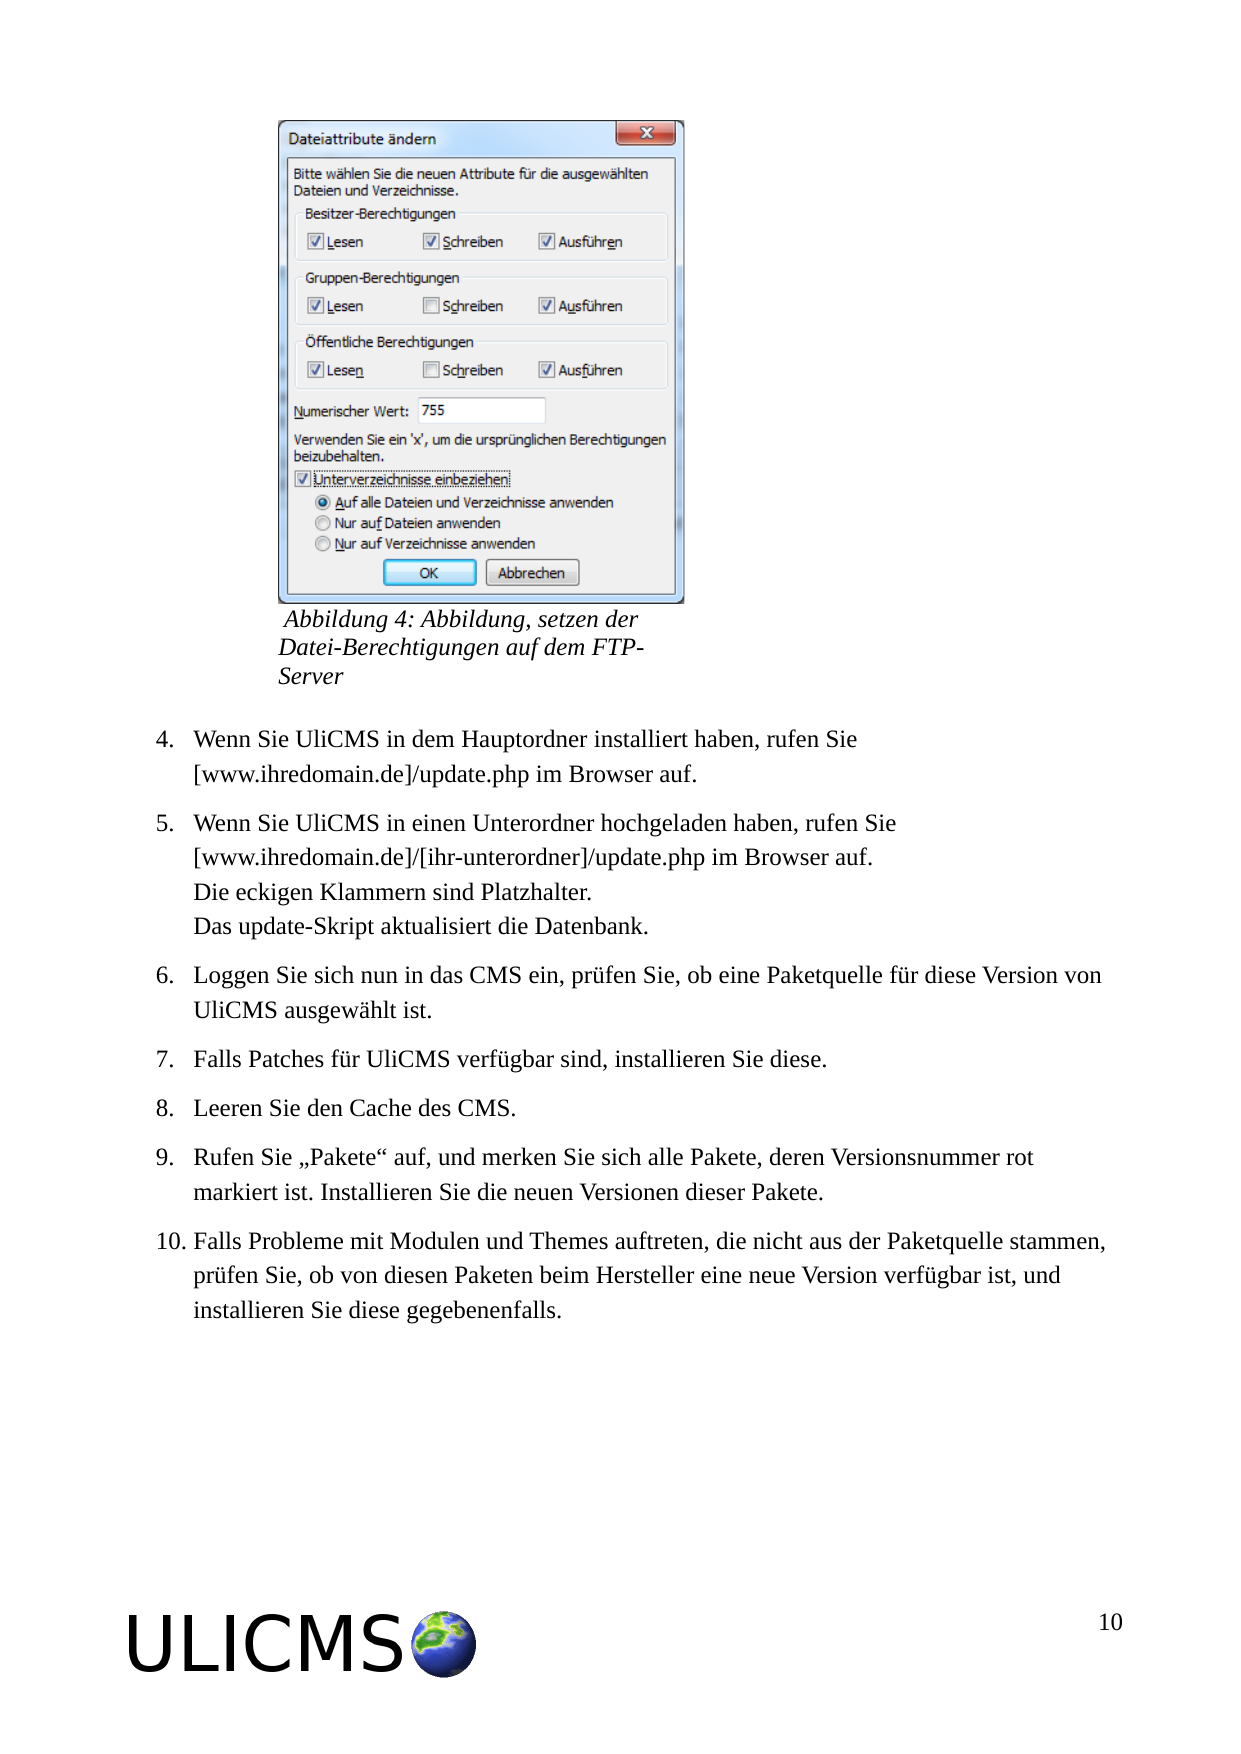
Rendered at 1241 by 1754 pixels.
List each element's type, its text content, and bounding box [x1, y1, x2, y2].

list Wenn Sie UliCMS in einen Unterordner hochgeladen haben, rufen Sie [www.ihredomain.de]/[ihr-unterordner]/update.php im Browser auf. Die eckigen Klammern sind Platzhalter. Das update-Skript aktualisiert die Datenbank. [156, 808, 1123, 940]
list Leeren Sie den Cache des CMS. [156, 1093, 1123, 1122]
list Falls Patches für UliCMS verfügbar sind, installieren Sie diese. [156, 1044, 1123, 1073]
picture [118, 1607, 479, 1681]
list Wenn Sie UliCMS in dem Hauptordner installiert haben, rufen Sie [www.ihredomain.de]/update.php im Browser auf. [156, 108, 1123, 788]
list Abbildung 4: Abbildung, setzen der Datei-Berechtigungen auf dem FTP-Server [278, 604, 684, 719]
list Loggen Sie sich nun in das CMS ein, prüfen Sie, ob eine Paketquelle für diese Version von UliCMS ausgewählt ist. [156, 961, 1123, 1024]
list Rufen Sie „Pakete“ auf, und merken Sie sich alle Pakete, deren Versionsnummer rot markiert ist. Installieren Sie die neuen Versionen dieser Pakete. [156, 1142, 1123, 1205]
picture [278, 120, 685, 604]
list Falls Probleme mit Modulen und Themes auftreten, die nicht aus der Paketquelle stammen, prüfen Sie, ob von diesen Paketen beim Hersteller eine neue Version verfügbar ist, und installieren Sie diese gegebenenfalls. [156, 1226, 1123, 1323]
